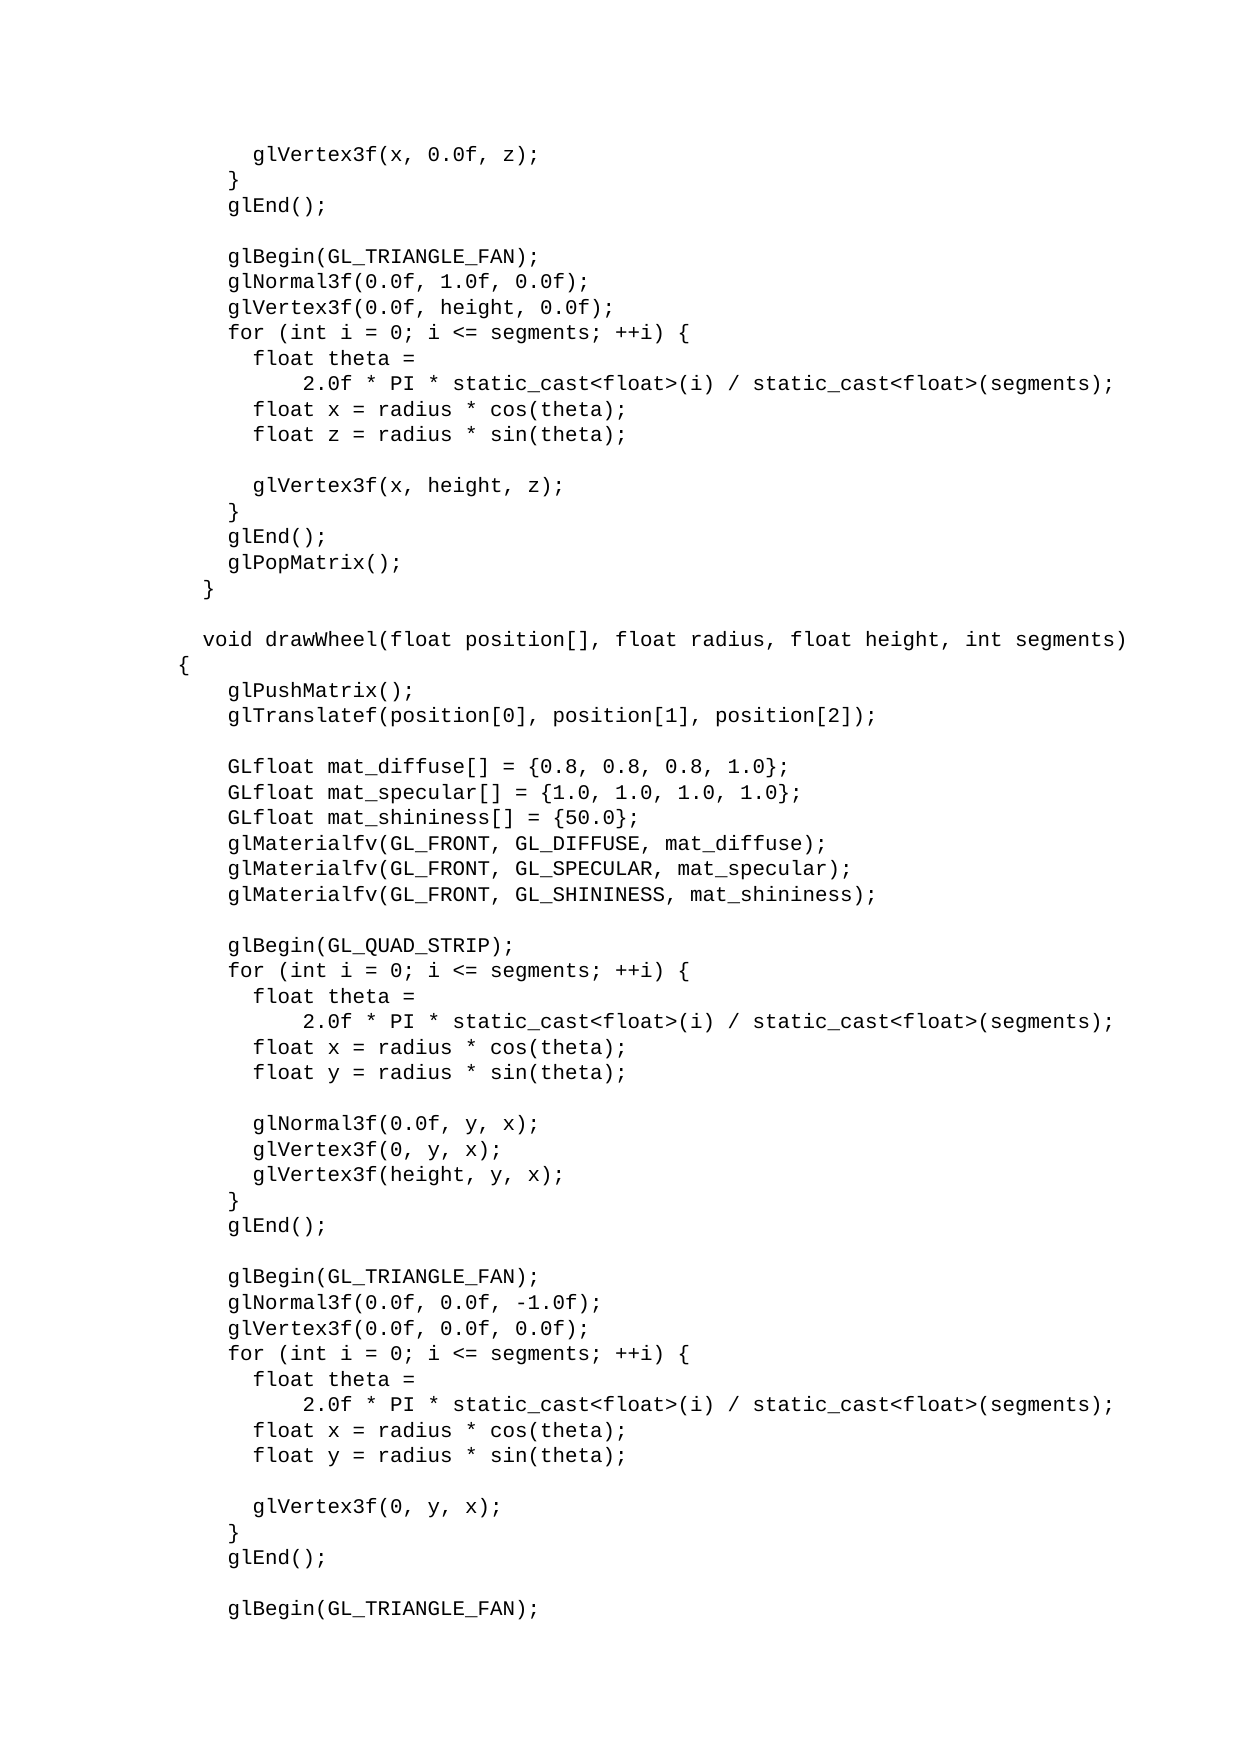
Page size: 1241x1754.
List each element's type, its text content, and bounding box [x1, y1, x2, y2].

text glMaterialfv(GL_FRONT, GL_SPECULAR, mat_specular); [177, 858, 1152, 882]
text glBegin(GL_TRIANGLE_FAN); [177, 246, 1152, 269]
text float x = radius * cos(theta); [177, 399, 1152, 422]
text glNormal3f(0.0f, 1.0f, 0.0f); [177, 271, 1152, 295]
text float theta = [177, 348, 1152, 371]
text glNormal3f(0.0f, 0.0f, -1.0f); [177, 1292, 1152, 1316]
text glVertex3f(0.0f, height, 0.0f); [177, 297, 1152, 320]
text glEnd(); [177, 195, 1152, 218]
text GLfloat mat_specular[] = {1.0, 1.0, 1.0, 1.0}; [177, 782, 1152, 805]
text for (int i = 0; i <= segments; ++i) { [177, 960, 1152, 984]
text for (int i = 0; i <= segments; ++i) { [177, 322, 1152, 346]
text } [177, 577, 1152, 601]
text float x = radius * cos(theta); [177, 1420, 1152, 1443]
text glVertex3f(0, y, x); [177, 1496, 1152, 1520]
text glVertex3f(0, y, x); [177, 1139, 1152, 1163]
text } [177, 1522, 1152, 1545]
text } [177, 501, 1152, 524]
text 2.0f * PI * static_cast<float>(i) / static_cast<float>(segments); [177, 1011, 1152, 1035]
text } [177, 169, 1152, 193]
text for (int i = 0; i <= segments; ++i) { [177, 1343, 1152, 1367]
text glEnd(); [177, 1216, 1152, 1239]
text glBegin(GL_TRIANGLE_FAN); [177, 1598, 1152, 1622]
text glVertex3f(0.0f, 0.0f, 0.0f); [177, 1318, 1152, 1341]
text glPopMatrix(); [177, 552, 1152, 576]
text glNormal3f(0.0f, y, x); [177, 1113, 1152, 1137]
text float theta = [177, 1369, 1152, 1392]
text float y = radius * sin(theta); [177, 1445, 1152, 1469]
text glPushMatrix(); [177, 679, 1152, 703]
text glMaterialfv(GL_FRONT, GL_SHININESS, mat_shininess); [177, 884, 1152, 907]
text GLfloat mat_diffuse[] = {0.8, 0.8, 0.8, 1.0}; [177, 756, 1152, 780]
text glVertex3f(height, y, x); [177, 1164, 1152, 1188]
text glEnd(); [177, 1547, 1152, 1571]
text glMaterialfv(GL_FRONT, GL_DIFFUSE, mat_diffuse); [177, 833, 1152, 856]
text glVertex3f(x, 0.0f, z); [177, 144, 1152, 167]
text } [177, 1190, 1152, 1214]
text glEnd(); [177, 526, 1152, 550]
text glBegin(GL_TRIANGLE_FAN); [177, 1267, 1152, 1290]
text GLfloat mat_shininess[] = {50.0}; [177, 807, 1152, 831]
text float x = radius * cos(theta); [177, 1037, 1152, 1061]
text float y = radius * sin(theta); [177, 1062, 1152, 1086]
text float z = radius * sin(theta); [177, 424, 1152, 448]
text glVertex3f(x, height, z); [177, 475, 1152, 499]
text glTranslatef(position[0], position[1], position[2]); [177, 705, 1152, 729]
text float theta = [177, 986, 1152, 1009]
text 2.0f * PI * static_cast<float>(i) / static_cast<float>(segments); [177, 1394, 1152, 1418]
text glBegin(GL_QUAD_STRIP); [177, 935, 1152, 958]
text void drawWheel(float position[], float radius, float height, int segments) { [177, 628, 1152, 678]
text 2.0f * PI * static_cast<float>(i) / static_cast<float>(segments); [177, 373, 1152, 397]
